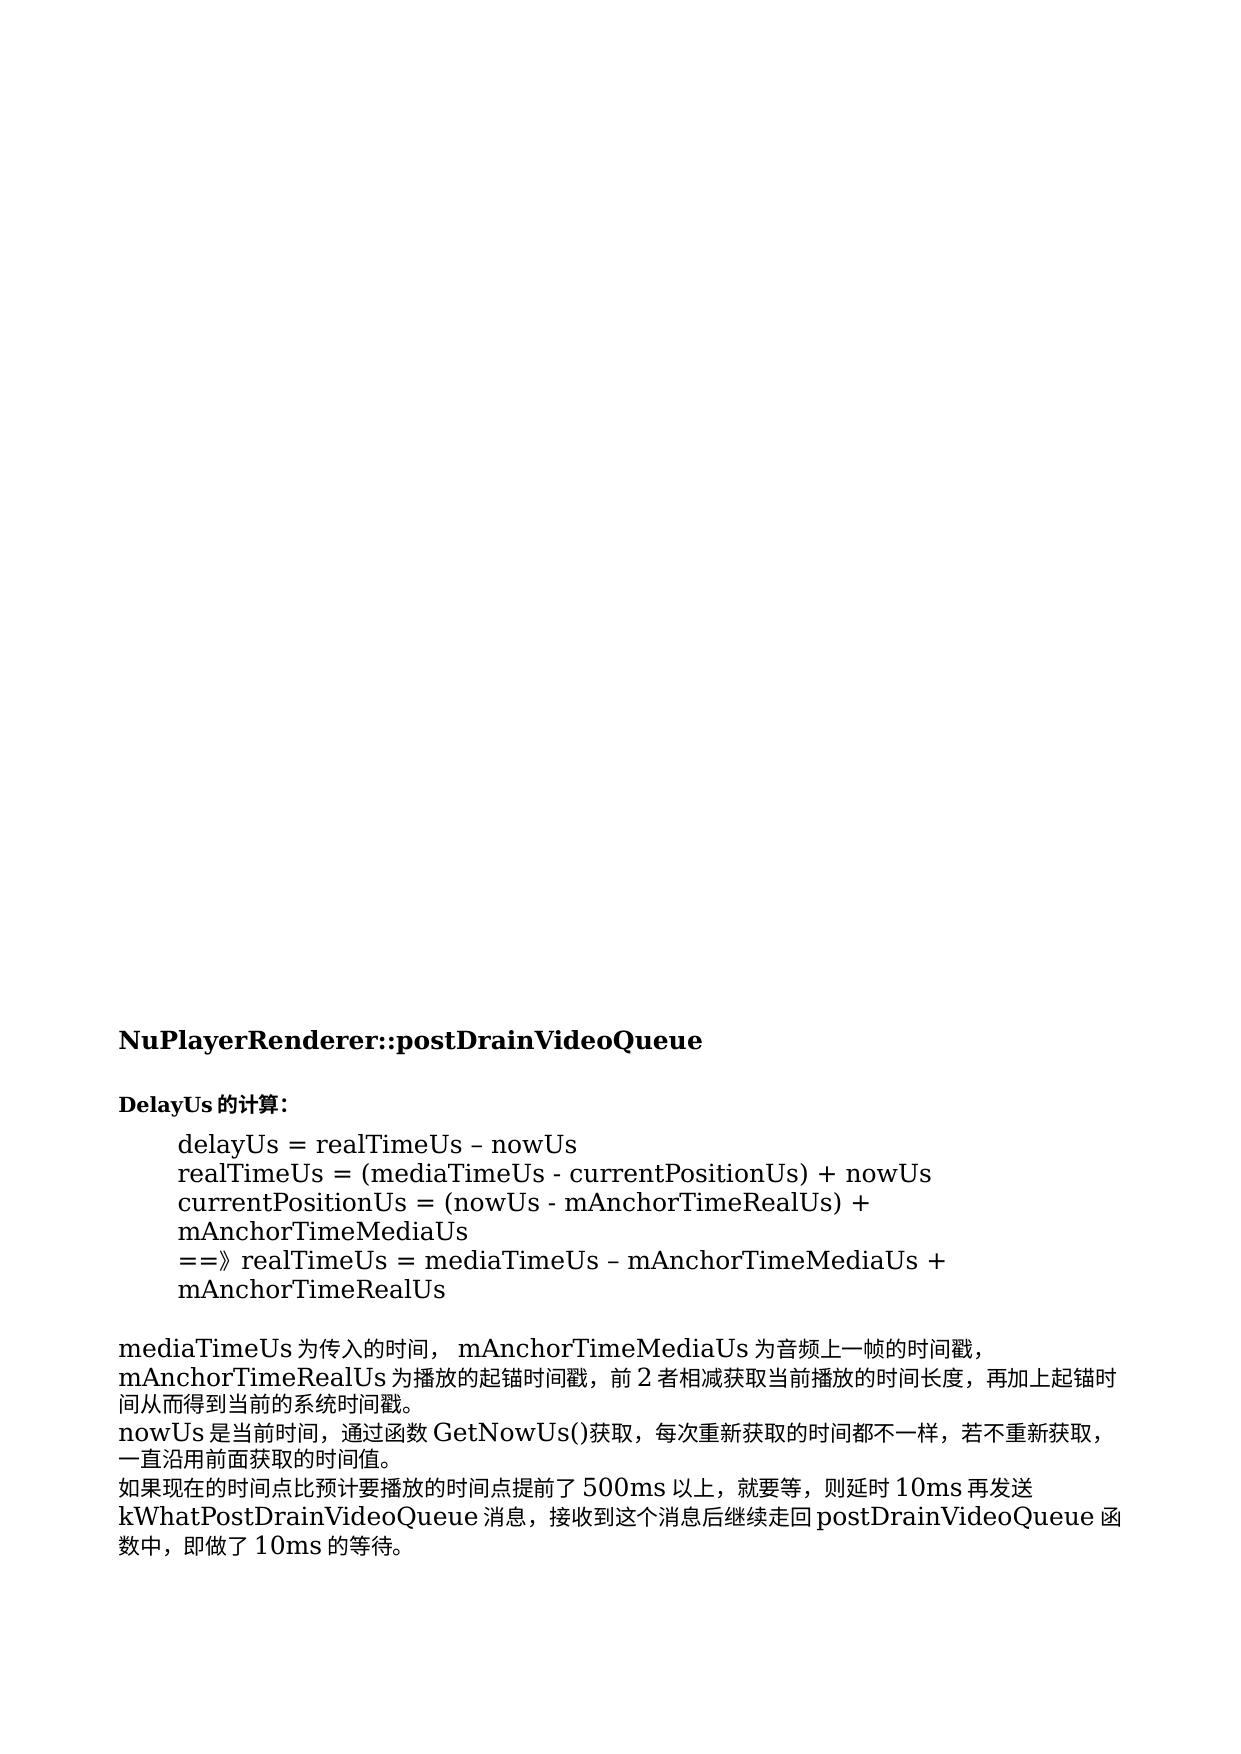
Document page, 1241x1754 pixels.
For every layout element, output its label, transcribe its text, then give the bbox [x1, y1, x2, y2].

text delayUs = realTimeUs – nowUs realTimeUs = (mediaTimeUs - currentPositionUs) + nowUs currentPositionUs = (nowUs - mAnchorTimeRealUs) + mAnchorTimeMediaUs ==》realTimeUs = mediaTimeUs – mAnchorTimeMediaUs + mAnchorTimeRealUs [177, 1130, 1063, 1305]
subtitle DelayUs的计算： [118, 1093, 1122, 1117]
text [118, 118, 1122, 988]
subtitle NuPlayerRenderer::postDrainVideoQueue [118, 1026, 1122, 1055]
text mediaTimeUs为传入的时间， mAnchorTimeMediaUs为音频上一帧的时间戳，mAnchorTimeRealUs为播放的起锚时间戳，前2者相减获取当前播放的时间长度，再加上起锚时间从而得到当前的系统时间戳。 nowUs是当前时间，通过函数GetNowUs()获取，每次重新获取的时间都不一样，若不重新获取，一直沿用前面获取的时间值。 如果现在的时间点比预计要播放的时间点提前了500ms以上，就要等，则延时10ms再发送kWhatPostDrainVideoQueue消息，接收到这个消息后继续走回postDrainVideoQueue函数中，即做了10ms的等待。 [118, 1334, 1122, 1560]
